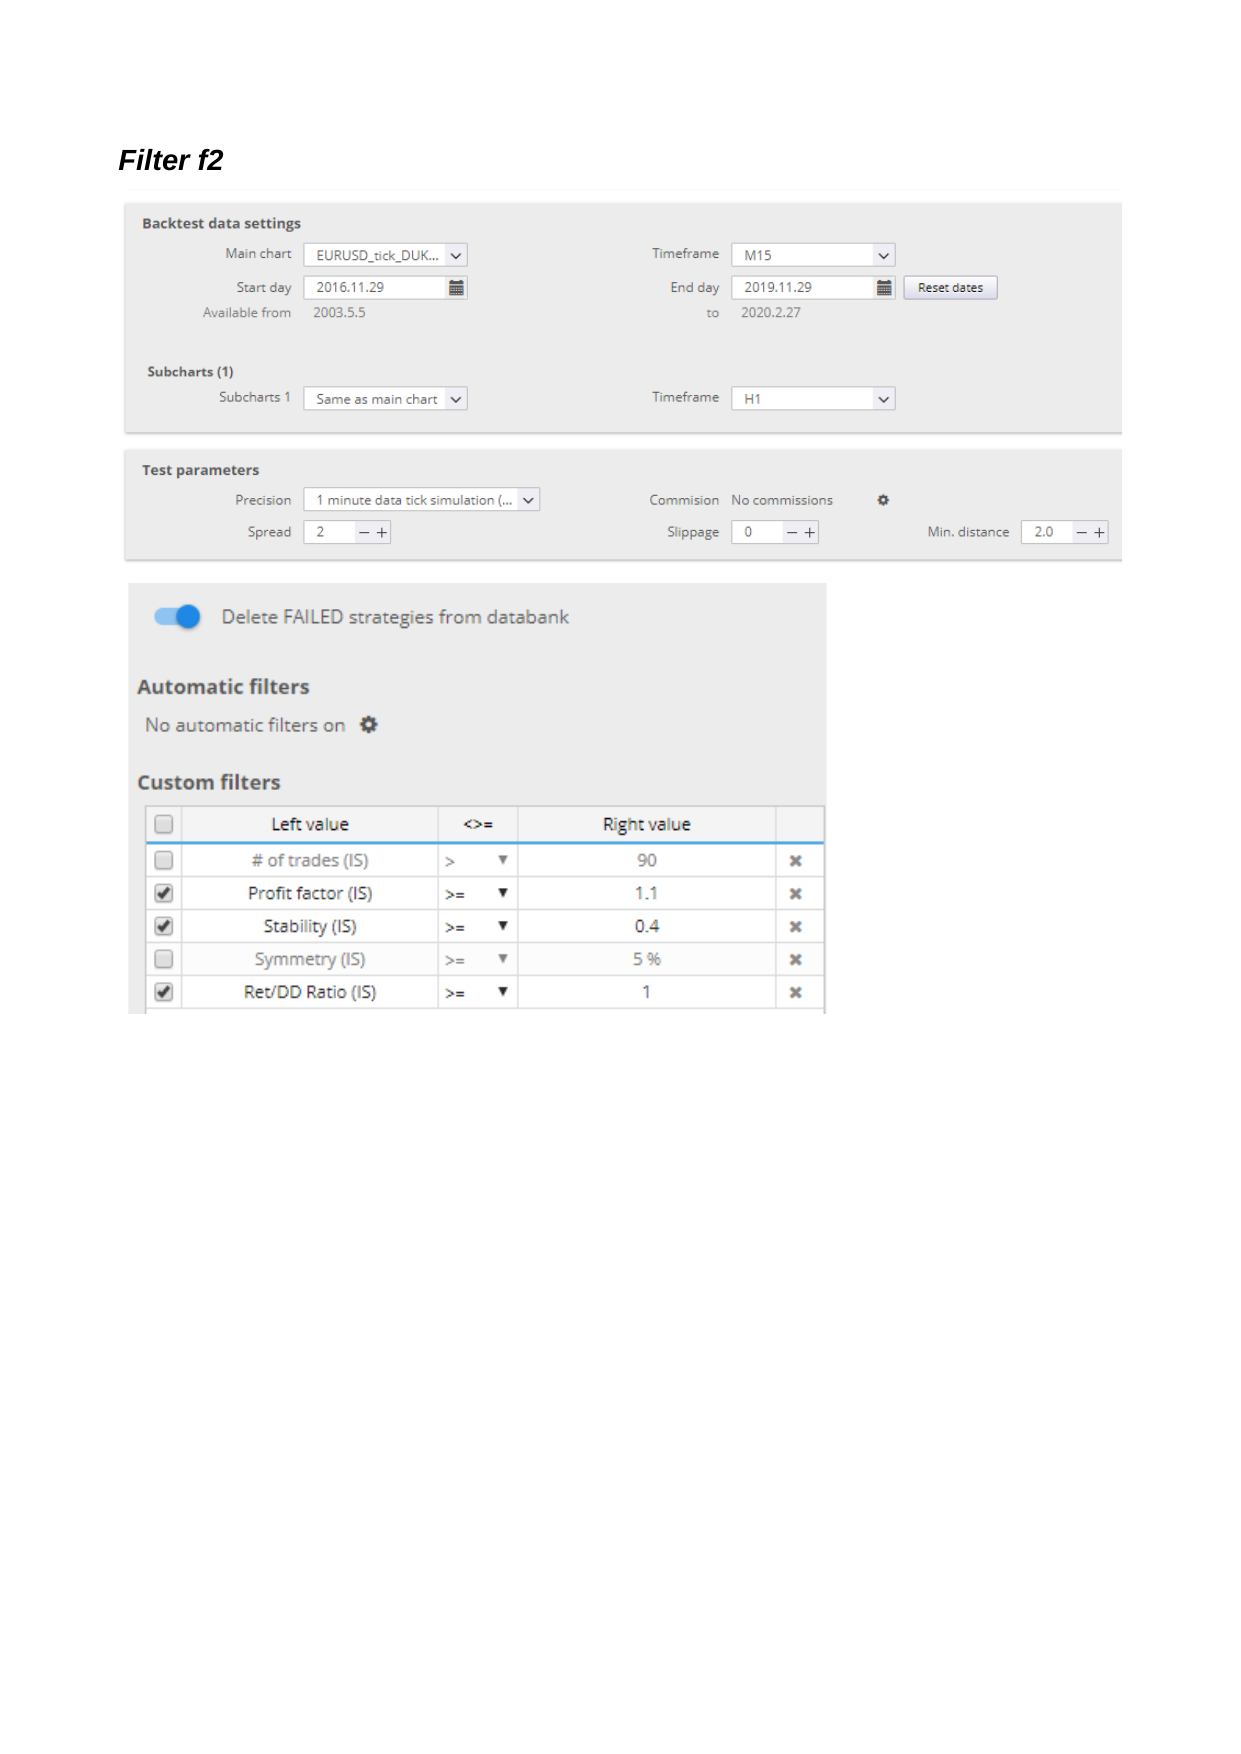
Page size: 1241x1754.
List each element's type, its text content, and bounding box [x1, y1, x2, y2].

picture [118, 189, 1123, 565]
subtitle Filter f2 [118, 143, 1122, 177]
picture [128, 583, 827, 1014]
